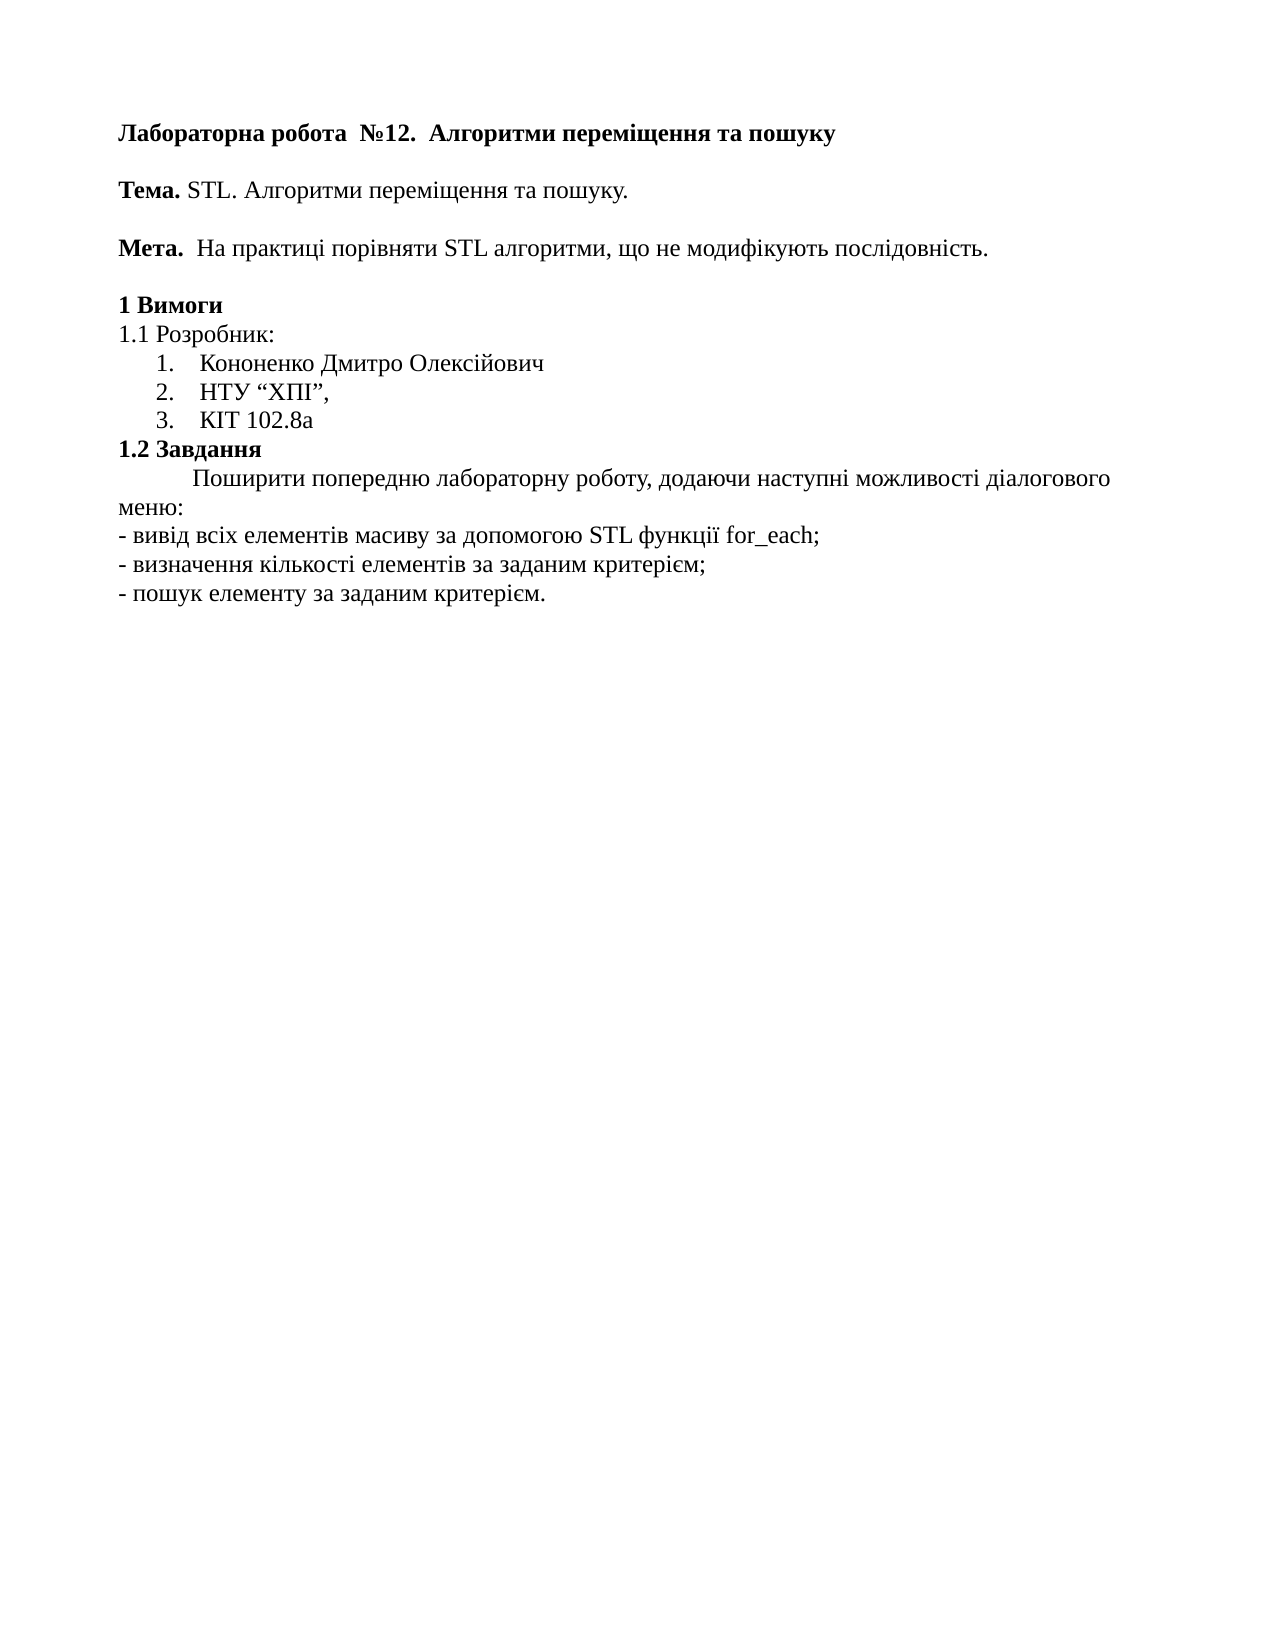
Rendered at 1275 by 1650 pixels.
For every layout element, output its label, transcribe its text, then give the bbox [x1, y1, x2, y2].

text Мета. На практиці порівняти STL алгоритми, що не модифікують послідовність. [118, 233, 1157, 262]
list Кононенко Дмитро Олексійович [156, 348, 1157, 377]
text Лабораторна робота №12. Алгоритми переміщення та пошуку [118, 118, 1157, 147]
text Поширити попередню лабораторну роботу, додаючи наступні можливості діалогового меню: [118, 463, 1157, 521]
text - визначення кількості елементів за заданим критерієм; [118, 549, 1157, 578]
text - пошук елементу за заданим критерієм. [118, 578, 1157, 607]
text - вивід всіх елементів масиву за допомогою STL функції for_each; [118, 521, 1157, 549]
text 1.2 Завдання [118, 434, 1157, 463]
text 1.1 Розробник: [118, 319, 1157, 348]
list КІТ 102.8а [156, 406, 1157, 434]
list НТУ “ХПІ”, [156, 377, 1157, 406]
text 1 Вимоги [118, 291, 1157, 319]
text Тема. STL. Алгоритми переміщення та пошуку. [118, 176, 1157, 204]
